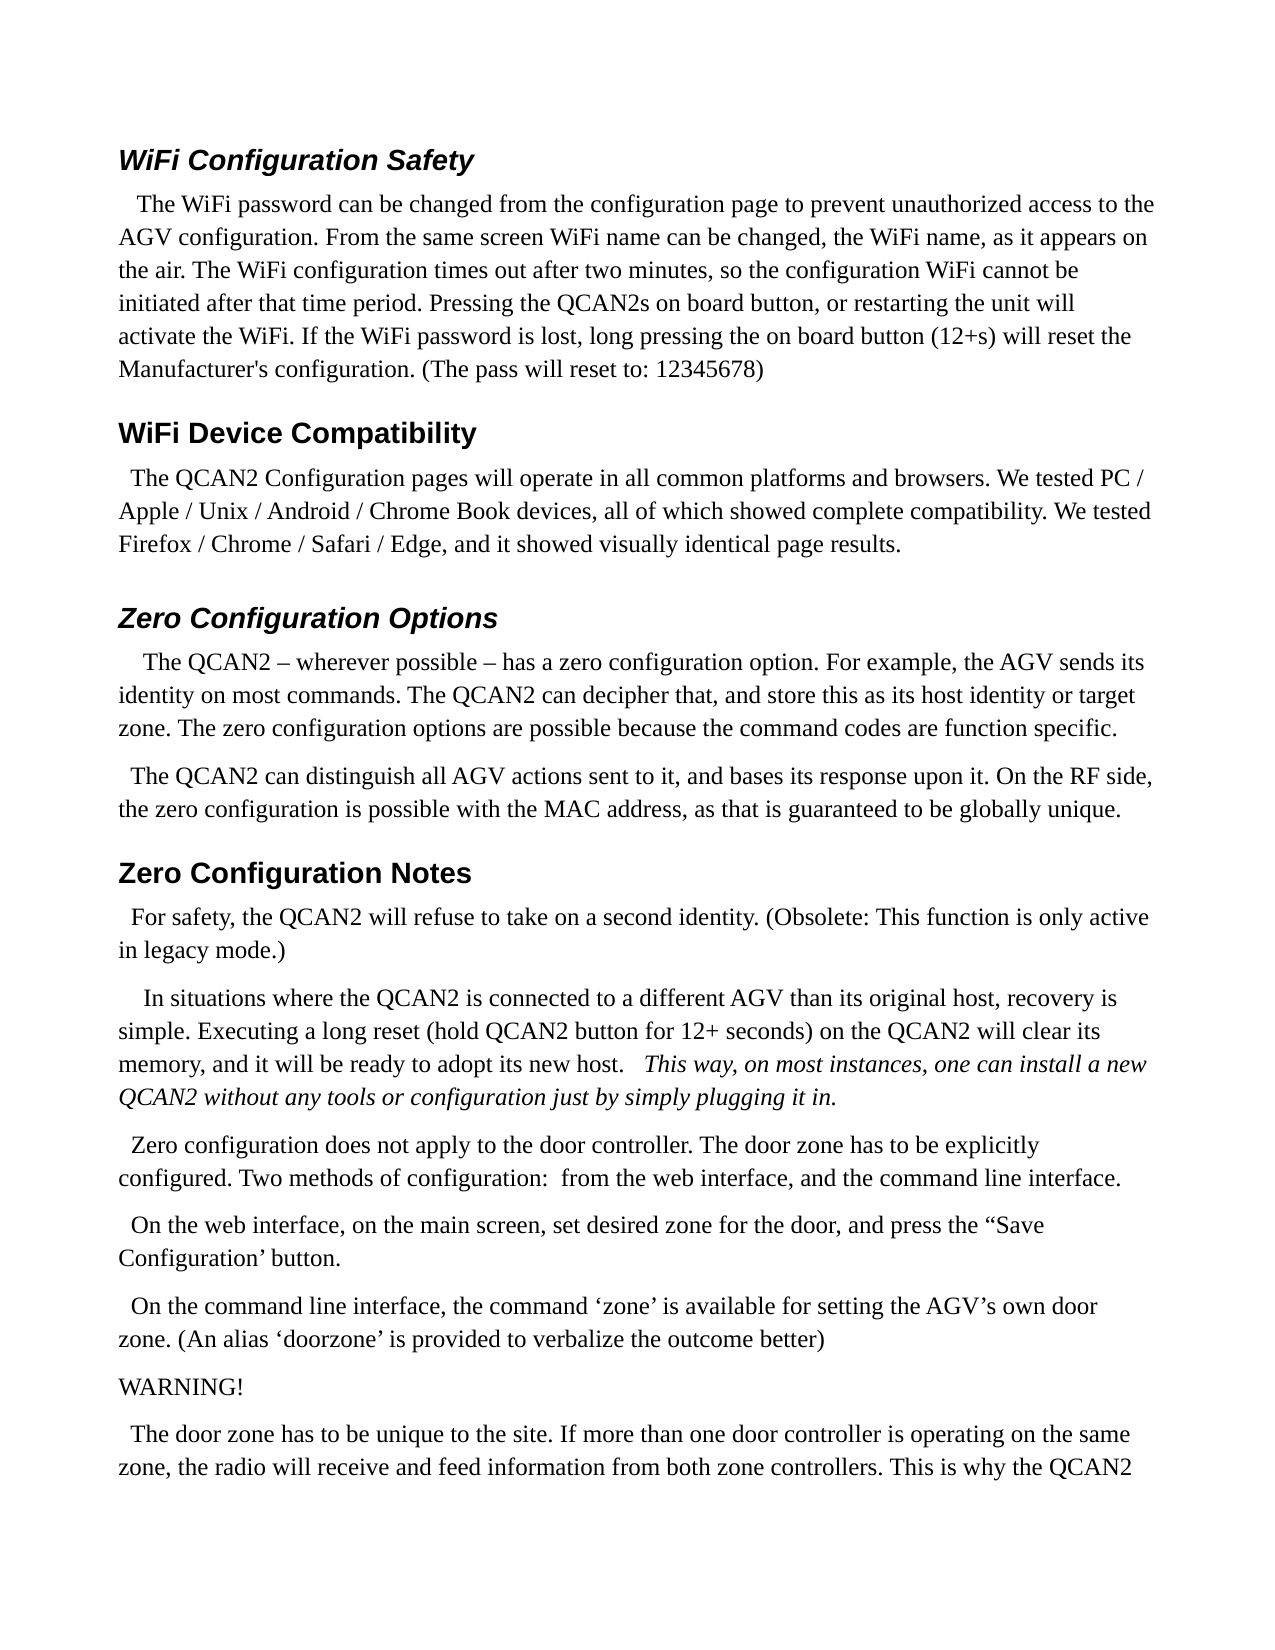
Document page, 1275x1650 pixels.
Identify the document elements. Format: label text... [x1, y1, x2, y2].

text On the web interface, on the main screen, set desired zone for the door, and press the “Save Configuration’ button. [118, 1210, 1157, 1272]
text The WiFi password can be changed from the configuration page to prevent unauthorized access to the AGV configuration. From the same screen WiFi name can be changed, the WiFi name, as it appears on the air. The WiFi configuration times out after two minutes, so the configuration WiFi cannot be initiated after that time period. Pressing the QCAN2s on board button, or restarting the unit will activate the WiFi. If the WiFi password is lost, long pressing the on board button (12+s) will reset the Manufacturer's configuration. (The pass will reset to: 12345678) [118, 189, 1157, 383]
text In situations where the QCAN2 is connected to a different AGV than its original host, recovery is simple. Executing a long reset (hold QCAN2 button for 12+ seconds) on the QCAN2 will clear its memory, and it will be ready to adopt its new host. This way, on most instances, one can install a new QCAN2 without any tools or configuration just by simply plugging it in. [118, 983, 1157, 1111]
text For safety, the QCAN2 will refuse to take on a second identity. (Obsolete: This function is only active in legacy mode.) [118, 902, 1157, 964]
text Zero configuration does not apply to the door controller. The door zone has to be explicitly configured. Two methods of configuration: from the web interface, and the command line interface. [118, 1130, 1157, 1192]
subtitle WiFi Configuration Safety [118, 143, 1157, 177]
text The QCAN2 – wherever possible – has a zero configuration option. For example, the AGV sends its identity on most commands. The QCAN2 can decipher that, and store this as its host identity or target zone. The zero configuration options are possible because the command codes are function specific. [118, 647, 1157, 742]
text The QCAN2 can distinguish all AGV actions sent to it, and bases its response upon it. On the RF side, the zero configuration is possible with the MAC address, as that is guaranteed to be globally unique. [118, 761, 1157, 823]
text On the command line interface, the command ‘zone’ is available for setting the AGV’s own door zone. (An alias ‘doorzone’ is provided to verbalize the outcome better) [118, 1291, 1157, 1353]
subtitle Zero Configuration Notes [118, 856, 1157, 890]
text The QCAN2 Configuration pages will operate in all common platforms and browsers. We tested PC / Apple / Unix / Android / Chrome Book devices, all of which showed complete compatibility. We tested Firefox / Chrome / Safari / Edge, and it showed visually identical page results. [118, 463, 1157, 557]
text The door zone has to be unique to the site. If more than one door controller is operating on the same zone, the radio will receive and feed information from both zone controllers. This is why the QCAN2 [118, 1419, 1157, 1481]
subtitle Zero Configuration Options [118, 601, 1157, 635]
subtitle WiFi Device Compatibility [118, 416, 1157, 450]
text WARNING! [118, 1372, 1157, 1400]
